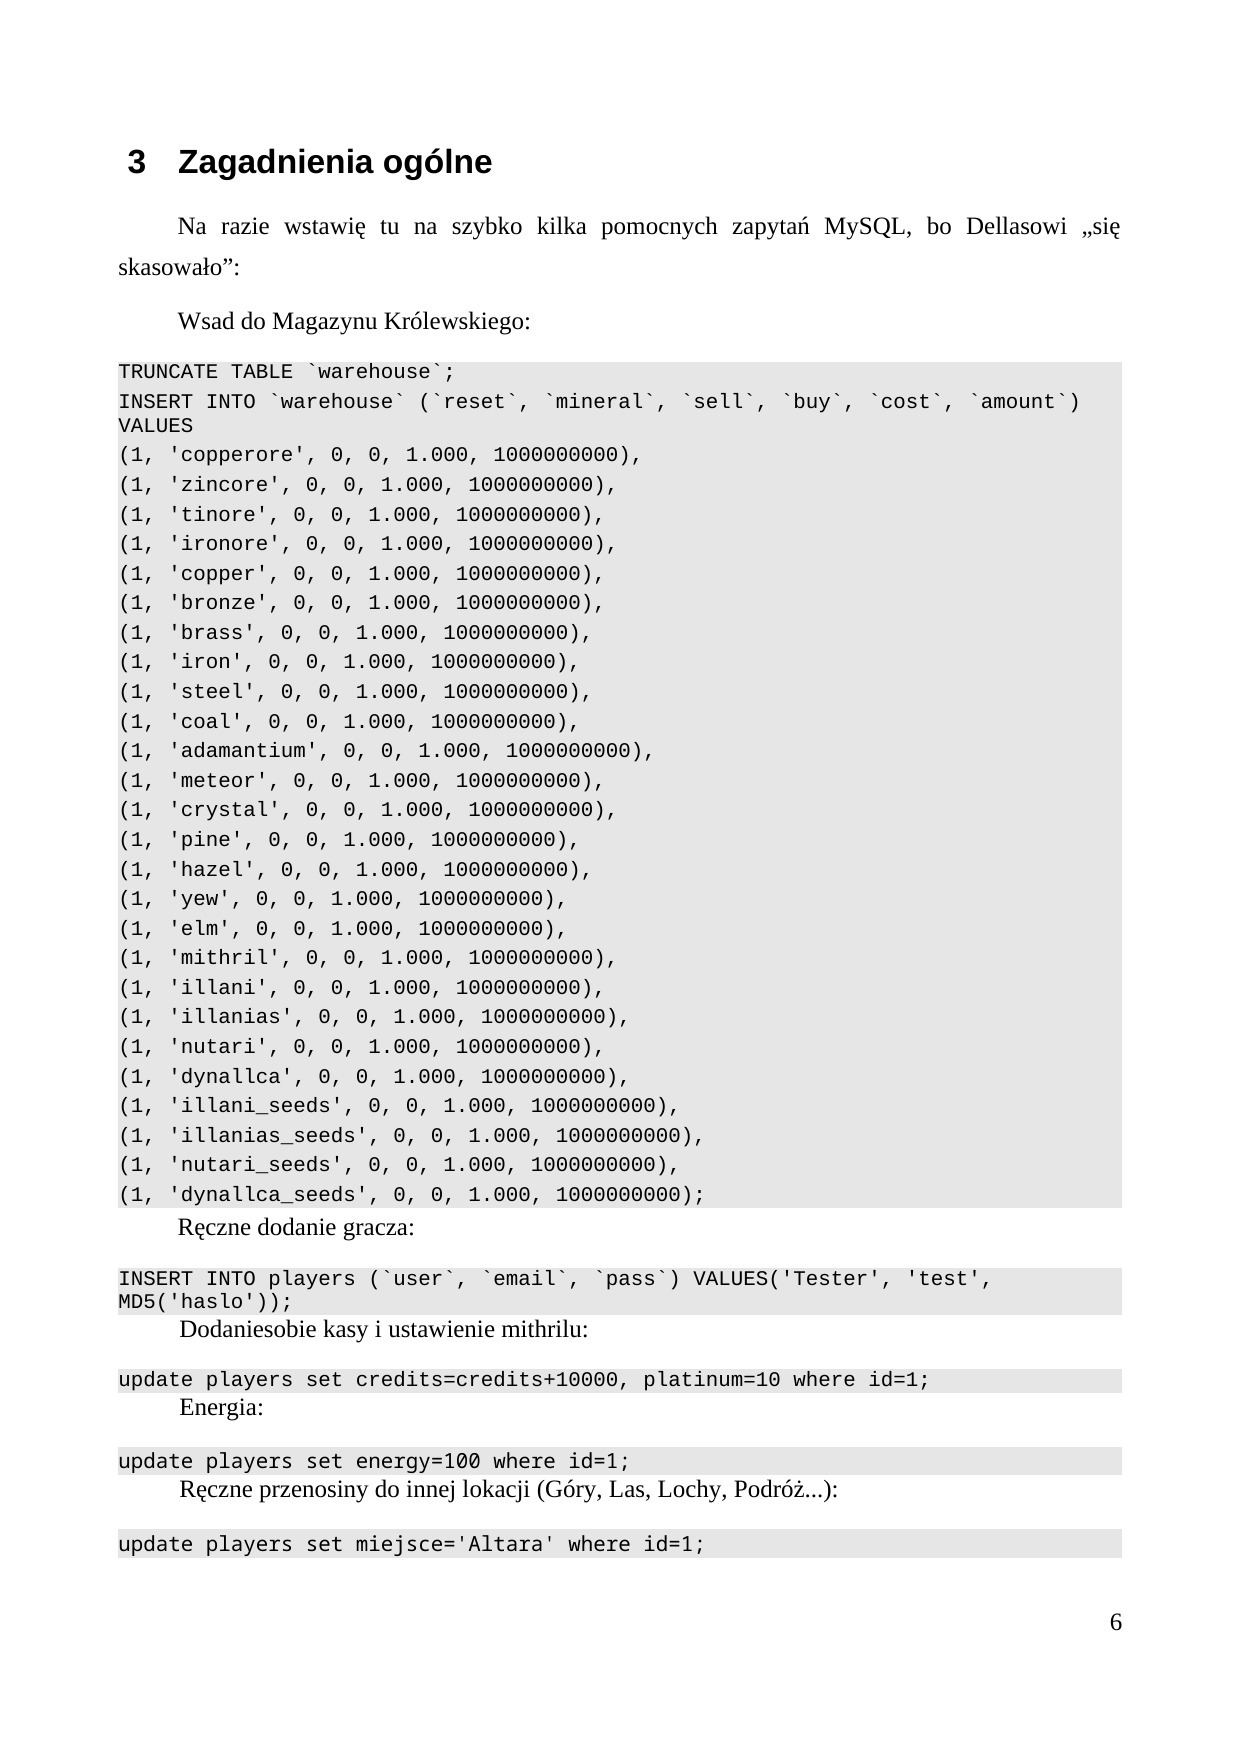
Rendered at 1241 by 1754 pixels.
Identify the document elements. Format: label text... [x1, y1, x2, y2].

text (1, 'coal', 0, 0, 1.000, 1000000000), [118, 711, 1122, 734]
text update players set energy=100 where id=1; [118, 1447, 1122, 1475]
text (1, 'illanias_seeds', 0, 0, 1.000, 1000000000), [118, 1125, 1122, 1148]
text update players set credits=credits+10000, platinum=10 where id=1; [118, 1369, 1122, 1393]
text (1, 'nutari_seeds', 0, 0, 1.000, 1000000000), [118, 1154, 1122, 1178]
text (1, 'iron', 0, 0, 1.000, 1000000000), [118, 651, 1122, 675]
text (1, 'brass', 0, 0, 1.000, 1000000000), [118, 622, 1122, 646]
text Energia: [118, 1393, 1122, 1420]
text Wsad do Magazynu Królewskiego: [118, 307, 1122, 335]
text (1, 'illani', 0, 0, 1.000, 1000000000), [118, 977, 1122, 1001]
text Na razie wstawię tu na szybko kilka pomocnych zapytań MySQL, bo Dellasowi „się skasowało”: [118, 212, 1122, 281]
text (1, 'crystal', 0, 0, 1.000, 1000000000), [118, 799, 1122, 823]
text (1, 'elm', 0, 0, 1.000, 1000000000), [118, 918, 1122, 941]
text (1, 'steel', 0, 0, 1.000, 1000000000), [118, 681, 1122, 705]
text (1, 'nutari', 0, 0, 1.000, 1000000000), [118, 1036, 1122, 1060]
text (1, 'illani_seeds', 0, 0, 1.000, 1000000000), [118, 1095, 1122, 1119]
text Ręczne dodanie gracza: [118, 1213, 1122, 1241]
text (1, 'zincore', 0, 0, 1.000, 1000000000), [118, 474, 1122, 498]
text (1, 'copper', 0, 0, 1.000, 1000000000), [118, 563, 1122, 586]
text INSERT INTO players (`user`, `email`, `pass`) VALUES('Tester', 'test', MD5('haslo')); [118, 1268, 1122, 1315]
text (1, 'dynallca_seeds', 0, 0, 1.000, 1000000000); [118, 1184, 1122, 1208]
text Ręczne przenosiny do innej lokacji (Góry, Las, Lochy, Podróż...): [118, 1475, 1122, 1503]
text (1, 'yew', 0, 0, 1.000, 1000000000), [118, 888, 1122, 912]
text (1, 'hazel', 0, 0, 1.000, 1000000000), [118, 858, 1122, 882]
text Dodaniesobie kasy i ustawienie mithrilu: [118, 1315, 1122, 1343]
text (1, 'meteor', 0, 0, 1.000, 1000000000), [118, 770, 1122, 793]
text (1, 'tinore', 0, 0, 1.000, 1000000000), [118, 503, 1122, 527]
text (1, 'ironore', 0, 0, 1.000, 1000000000), [118, 533, 1122, 557]
subtitle Zagadnienia ogólne [118, 143, 1122, 181]
text (1, 'mithril', 0, 0, 1.000, 1000000000), [118, 947, 1122, 971]
text (1, 'illanias', 0, 0, 1.000, 1000000000), [118, 1006, 1122, 1030]
text (1, 'bronze', 0, 0, 1.000, 1000000000), [118, 592, 1122, 616]
text (1, 'pine', 0, 0, 1.000, 1000000000), [118, 829, 1122, 853]
text INSERT INTO `warehouse` (`reset`, `mineral`, `sell`, `buy`, `cost`, `amount`) VALUES [118, 391, 1122, 438]
text update players set miejsce='Altara' where id=1; [118, 1529, 1122, 1558]
text (1, 'copperore', 0, 0, 1.000, 1000000000), [118, 444, 1122, 468]
text TRUNCATE TABLE `warehouse`; [118, 362, 1122, 385]
text (1, 'adamantium', 0, 0, 1.000, 1000000000), [118, 740, 1122, 764]
text (1, 'dynallca', 0, 0, 1.000, 1000000000), [118, 1066, 1122, 1089]
